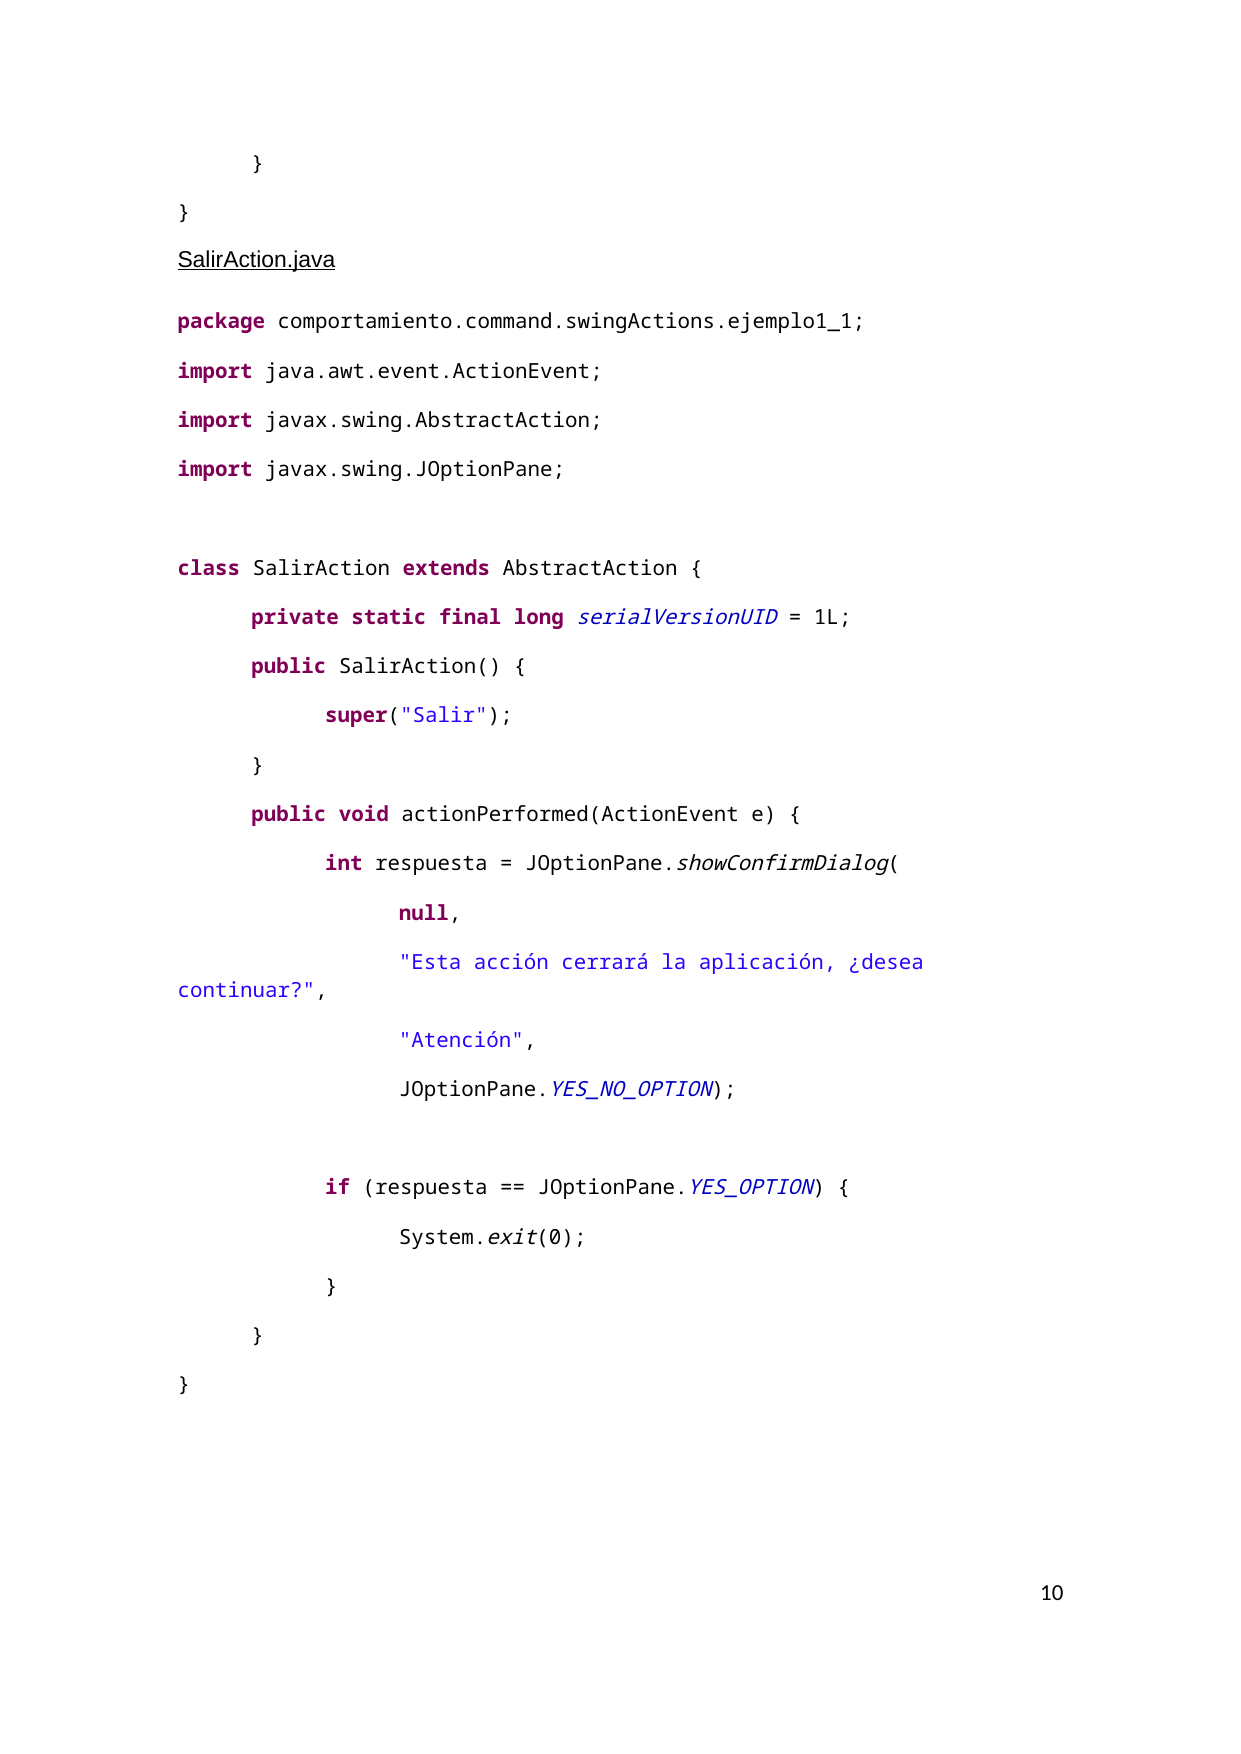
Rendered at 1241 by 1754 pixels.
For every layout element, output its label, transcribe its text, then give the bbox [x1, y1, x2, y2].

text "Esta acción cerrará la aplicación, ¿desea continuar?", [177, 947, 1063, 1004]
text import javax.swing.AbstractAction; [177, 405, 1063, 433]
text "Atención", [177, 1025, 1063, 1053]
text } [177, 1369, 1063, 1398]
text } [177, 750, 1063, 778]
text import javax.swing.JOptionPane; [177, 454, 1063, 483]
text int respuesta = JOptionPane.showConfirmDialog( [177, 848, 1063, 877]
text } [177, 1320, 1063, 1349]
text null, [177, 898, 1063, 926]
text } [177, 148, 1063, 176]
text class SalirAction extends AbstractAction { [177, 553, 1063, 581]
text System.exit(0); [177, 1222, 1063, 1250]
text public SalirAction() { [177, 651, 1063, 680]
text public void actionPerformed(ActionEvent e) { [177, 799, 1063, 828]
text } [177, 1271, 1063, 1299]
text } [177, 197, 1063, 225]
text if (respuesta == JOptionPane.YES_OPTION) { [177, 1172, 1063, 1201]
text package comportamiento.command.swingActions.ejemplo1_1; [177, 306, 1063, 335]
text JOptionPane.YES_NO_OPTION); [177, 1074, 1063, 1102]
text super("Salir"); [177, 701, 1063, 729]
text private static final long serialVersionUID = 1L; [177, 602, 1063, 631]
text SalirAction.java [177, 246, 1063, 272]
text import java.awt.event.ActionEvent; [177, 356, 1063, 384]
